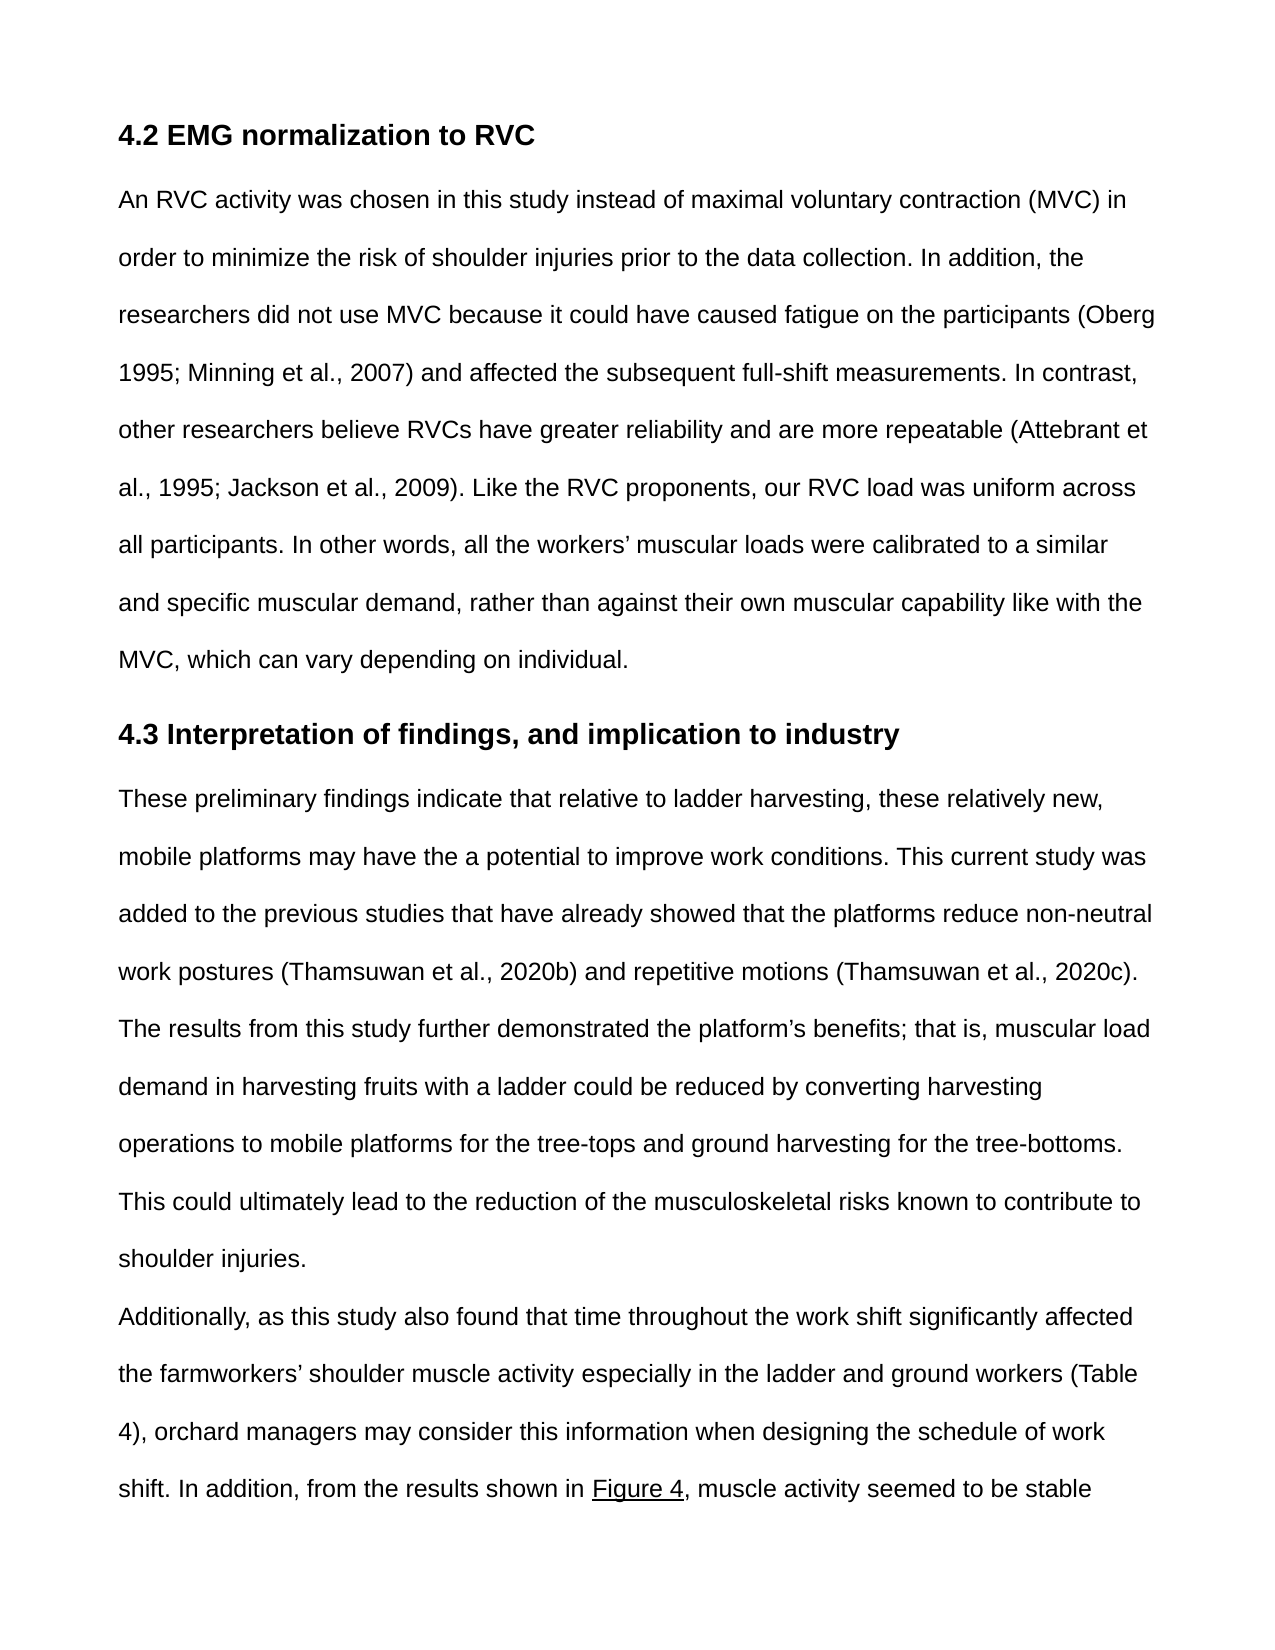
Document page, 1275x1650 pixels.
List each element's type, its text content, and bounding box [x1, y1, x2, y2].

text An RVC activity was chosen in this study instead of maximal voluntary contraction (MVC) in order to minimize the risk of shoulder injuries prior to the data collection. In addition, the researchers did not use MVC because it could have caused fatigue on the participants (Oberg 1995; Minning et al., 2007) and affected the subsequent full-shift measurements. In contrast, other researchers believe RVCs have greater reliability and are more repeatable (Attebrant et al., 1995; Jackson et al., 2009). Like the RVC proponents, our RVC load was uniform across all participants. In other words, all the workers’ muscular loads were calibrated to a similar and specific muscular demand, rather than against their own muscular capability like with the MVC, which can vary depending on individual. [118, 185, 1157, 674]
text These preliminary findings indicate that relative to ladder harvesting, these relatively new, mobile platforms may have the a potential to improve work conditions. This current study was added to the previous studies that have already showed that the platforms reduce non-neutral work postures (Thamsuwan et al., 2020b) and repetitive motions (Thamsuwan et al., 2020c). The results from this study further demonstrated the platform’s benefits; that is, muscular load demand in harvesting fruits with a ladder could be reduced by converting harvesting operations to mobile platforms for the tree-tops and ground harvesting for the tree-bottoms. This could ultimately lead to the reduction of the musculoskeletal risks known to contribute to shoulder injuries. [118, 784, 1157, 1273]
subtitle 4.2 EMG normalization to RVC [118, 118, 1157, 152]
subtitle 4.3 Interpretation of findings, and implication to industry [118, 717, 1157, 751]
text Additionally, as this study also found that time throughout the work shift significantly affected the farmworkers’ shoulder muscle activity especially in the ladder and ground workers (Table 4), orchard managers may consider this information when designing the schedule of work shift. In addition, from the results shown in Figure 4, muscle activity seemed to be stable [118, 1302, 1157, 1503]
